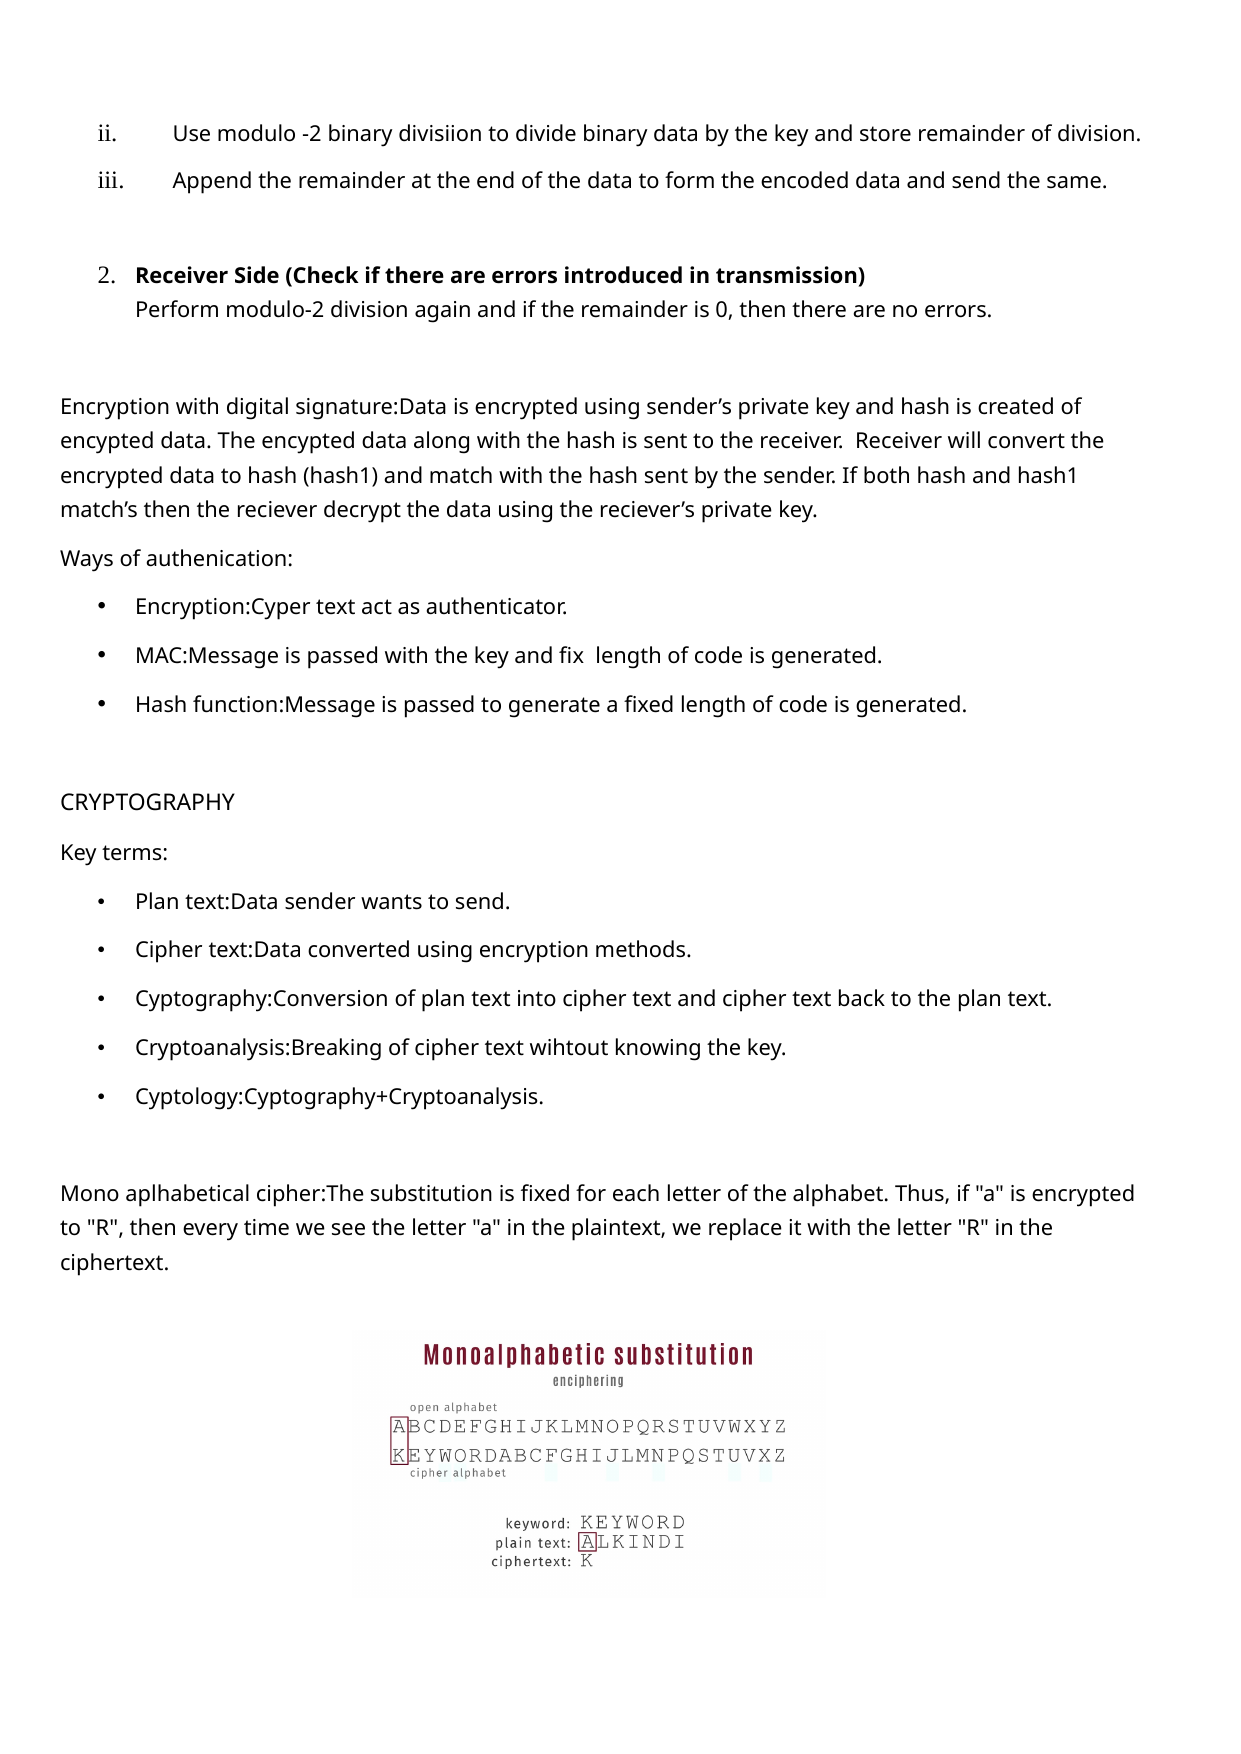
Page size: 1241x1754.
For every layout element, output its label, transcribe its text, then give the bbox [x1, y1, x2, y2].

picture [351, 1330, 827, 1598]
list Receiver Side (Check if there are errors introduced in transmission) Perform modulo-2 division again and if the remainder is 0, then there are no errors. [97, 260, 1159, 324]
list Cyptography:Conversion of plan text into cipher text and cipher text back to the plan text. [97, 983, 1159, 1013]
list Encryption:Cyper text act as authenticator. [97, 591, 1159, 621]
list Append the remainder at the end of the data to form the encoded data and send the same. [97, 165, 1159, 195]
text CRYPTOGRAPHY [60, 786, 1159, 818]
list Use modulo -2 binary divisiion to divide binary data by the key and store remainder of division. [97, 118, 1159, 148]
text Encryption with digital signature:Data is encrypted using sender’s private key and hash is created of encypted data. The encypted data along with the hash is sent to the receiver. Receiver will convert the encrypted data to hash (hash1) and match with the hash sent by the sender. If both hash and hash1 match’s then the reciever decrypt the data using the reciever’s private key. [60, 391, 1159, 524]
list Cipher text:Data converted using encryption methods. [97, 934, 1159, 964]
list Hash function:Message is passed to generate a fixed length of code is generated. [97, 689, 1159, 719]
text Mono aplhabetical cipher:The substitution is fixed for each letter of the alphabet. Thus, if "a" is encrypted to "R", then every time we see the letter "a" in the plaintext, we replace it with the letter "R" in the ciphertext. [60, 1178, 1159, 1276]
list MAC:Message is passed with the key and fix length of code is generated. [97, 640, 1159, 670]
text Key terms: [60, 837, 1159, 867]
list Plan text:Data sender wants to send. [97, 886, 1159, 915]
text Ways of authenication: [60, 543, 1159, 572]
list Cyptology:Cyptography+Cryptoanalysis. [97, 1081, 1159, 1110]
list Cryptoanalysis:Breaking of cipher text wihtout knowing the key. [97, 1032, 1159, 1062]
